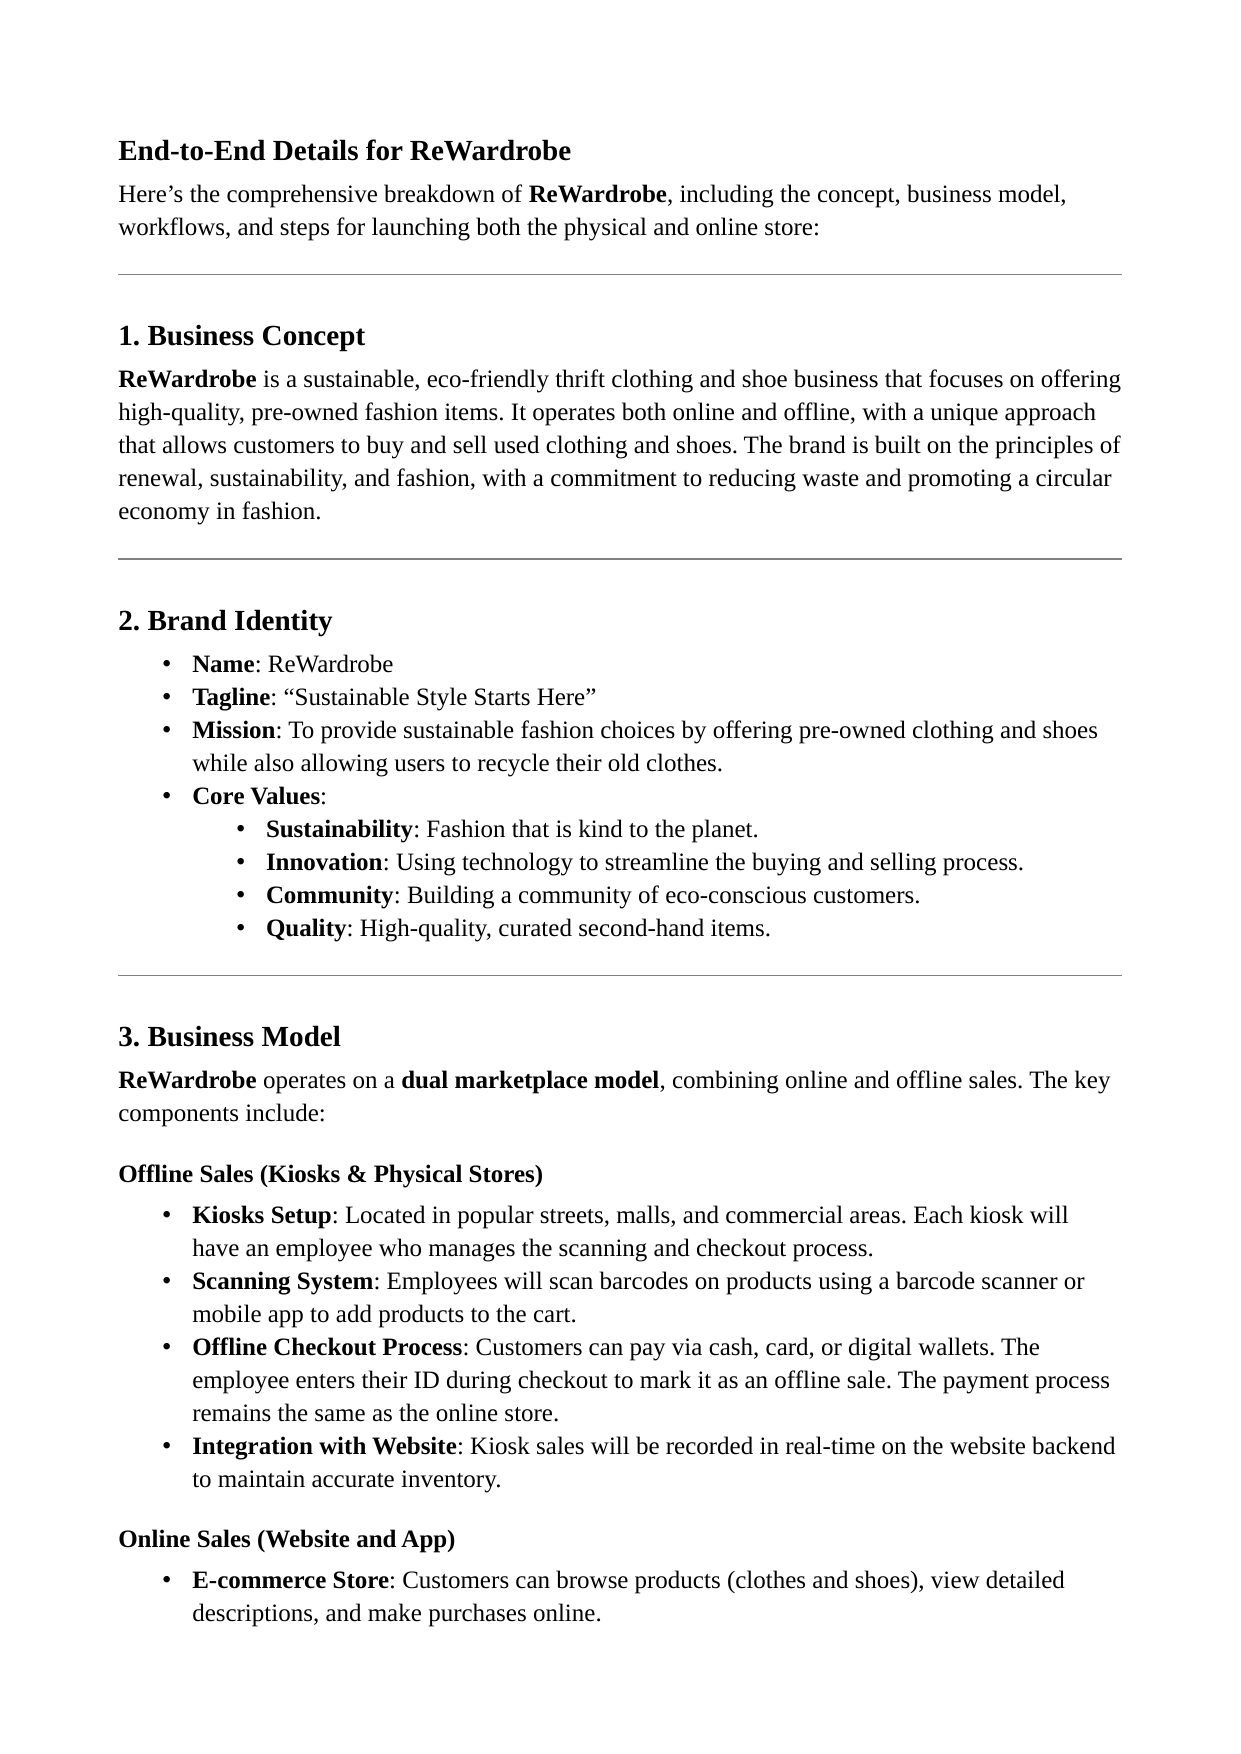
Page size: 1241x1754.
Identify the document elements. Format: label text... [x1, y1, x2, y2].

list Core Values: [162, 781, 1122, 810]
list Integration with Website: Kiosk sales will be recorded in real-time on the website backend to maintain accurate inventory. [162, 1431, 1122, 1493]
subtitle 2. Brand Identity [118, 603, 1122, 636]
subtitle Offline Sales (Kiosks & Physical Stores) [118, 1159, 1122, 1187]
list Tagline: “Sustainable Style Starts Here” [162, 682, 1122, 711]
text ReWardrobe operates on a dual marketplace model, combining online and offline sales. The key components include: [118, 1066, 1122, 1127]
list E-commerce Store: Customers can browse products (clothes and shoes), view detailed descriptions, and make purchases online. [162, 1565, 1122, 1627]
subtitle 1. Business Concept [118, 318, 1122, 352]
list Offline Checkout Process: Customers can pay via cash, card, or digital wallets. The employee enters their ID during checkout to mark it as an offline sale. The payment process remains the same as the online store. [162, 1332, 1122, 1427]
text Here’s the comprehensive breakdown of ReWardrobe, including the concept, business model, workflows, and steps for launching both the physical and online store: [118, 179, 1122, 241]
subtitle 3. Business Model [118, 1019, 1122, 1053]
list Mission: To provide sustainable fashion choices by offering pre-owned clothing and shoes while also allowing users to recycle their old clothes. [162, 715, 1122, 777]
list Sustainability: Fashion that is kind to the planet. [236, 814, 1122, 843]
list Innovation: Using technology to streamline the buying and selling process. [236, 847, 1122, 876]
subtitle End-to-End Details for ReWardrobe [118, 133, 1122, 166]
list Community: Building a community of eco-conscious customers. [236, 880, 1122, 909]
subtitle Online Sales (Website and App) [118, 1524, 1122, 1553]
list Quality: High-quality, curated second-hand items. [236, 913, 1122, 942]
list Name: ReWardrobe [162, 649, 1122, 678]
list Kiosks Setup: Located in popular streets, malls, and commercial areas. Each kiosk will have an employee who manages the scanning and checkout process. [162, 1200, 1122, 1262]
text ReWardrobe is a sustainable, eco-friendly thrift clothing and shoe business that focuses on offering high-quality, pre-owned fashion items. It operates both online and offline, with a unique approach that allows customers to buy and sell used clothing and shoes. The brand is built on the principles of renewal, sustainability, and fashion, with a commitment to reducing waste and promoting a circular economy in fashion. [118, 364, 1122, 525]
list Scanning System: Employees will scan barcodes on products using a barcode scanner or mobile app to add products to the cart. [162, 1266, 1122, 1328]
